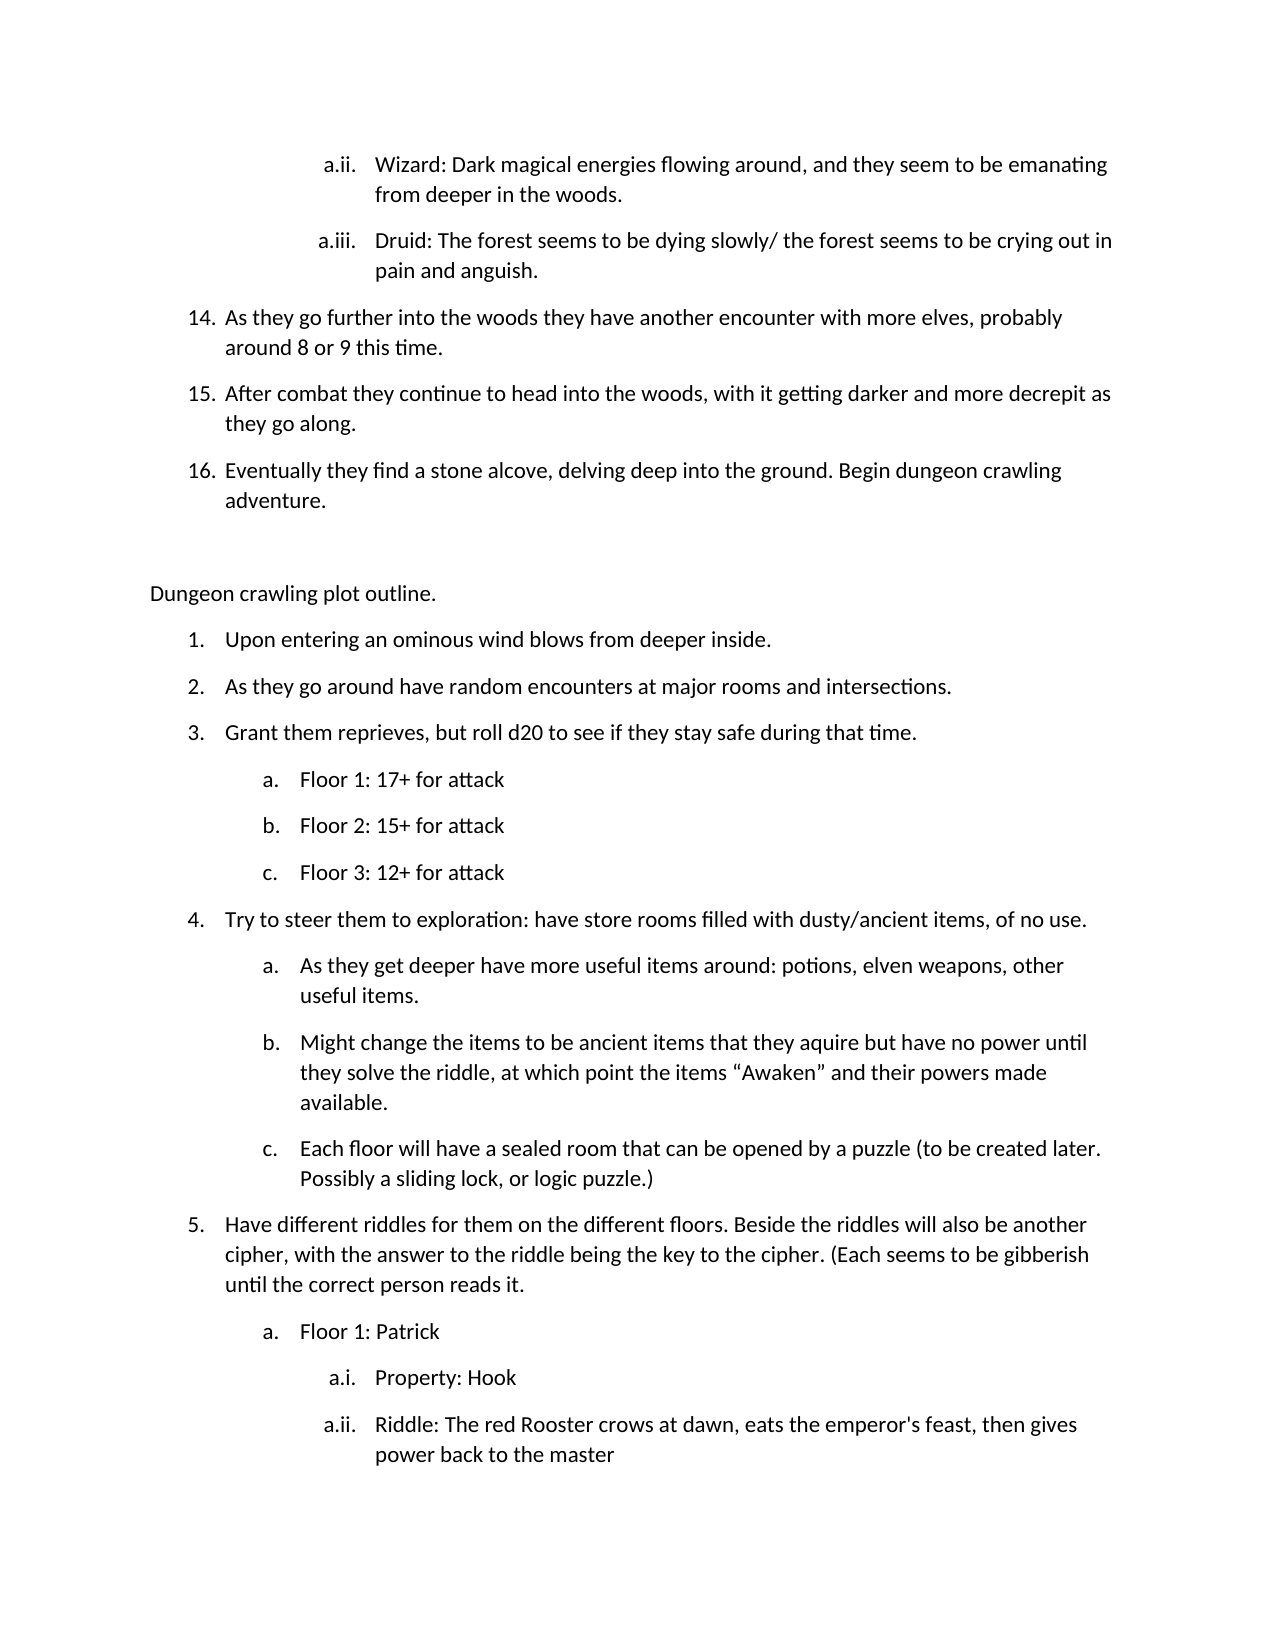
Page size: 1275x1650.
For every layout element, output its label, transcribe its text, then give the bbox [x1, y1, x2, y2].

list Property: Hook [356, 1363, 1125, 1392]
list Grant them reprieves, but roll d20 to see if they stay safe during that time. [187, 718, 1125, 747]
list Have different riddles for them on the different floors. Beside the riddles will also be another cipher, with the answer to the riddle being the key to the cipher. (Each seems to be gibberish until the correct person reads it. [187, 1211, 1125, 1298]
list Floor 2: 15+ for attack [262, 812, 1125, 840]
list As they go further into the woods they have another encounter with more elves, probably around 8 or 9 this time. [187, 303, 1125, 361]
list As they get deeper have more useful items around: potions, elven weapons, other useful items. [262, 951, 1125, 1009]
list Upon entering an ominous wind blows from deeper inside. [187, 625, 1125, 653]
list Druid: The forest seems to be dying slowly/ the forest seems to be crying out in pain and anguish. [356, 226, 1125, 284]
list Floor 1: 17+ for attack [262, 765, 1125, 793]
list After combat they continue to head into the woods, with it getting darker and more decrepit as they go along. [187, 379, 1125, 437]
list Each floor will have a sealed room that can be opened by a puzzle (to be created later. Possibly a sliding lock, or logic puzzle.) [262, 1134, 1125, 1192]
list Floor 3: 12+ for attack [262, 858, 1125, 886]
list Eventually they find a stone alcove, delving deep into the ground. Begin dungeon crawling adventure. [187, 456, 1125, 514]
list Riddle: The red Rooster crows at dawn, eats the emperor's feast, then gives power back to the master [356, 1410, 1125, 1468]
list As they go around have random encounters at major rooms and intersections. [187, 672, 1125, 700]
list Floor 1: Patrick [262, 1317, 1125, 1345]
text Dungeon crawling plot outline. [150, 579, 1125, 607]
list Wizard: Dark magical energies flowing around, and they seem to be emanating from deeper in the woods. [356, 150, 1125, 208]
list Might change the items to be ancient items that they aquire but have no power until they solve the riddle, at which point the items “Awaken” and their powers made available. [262, 1028, 1125, 1116]
list Try to steer them to exploration: have store rooms filled with dusty/ancient items, of no use. [187, 905, 1125, 933]
